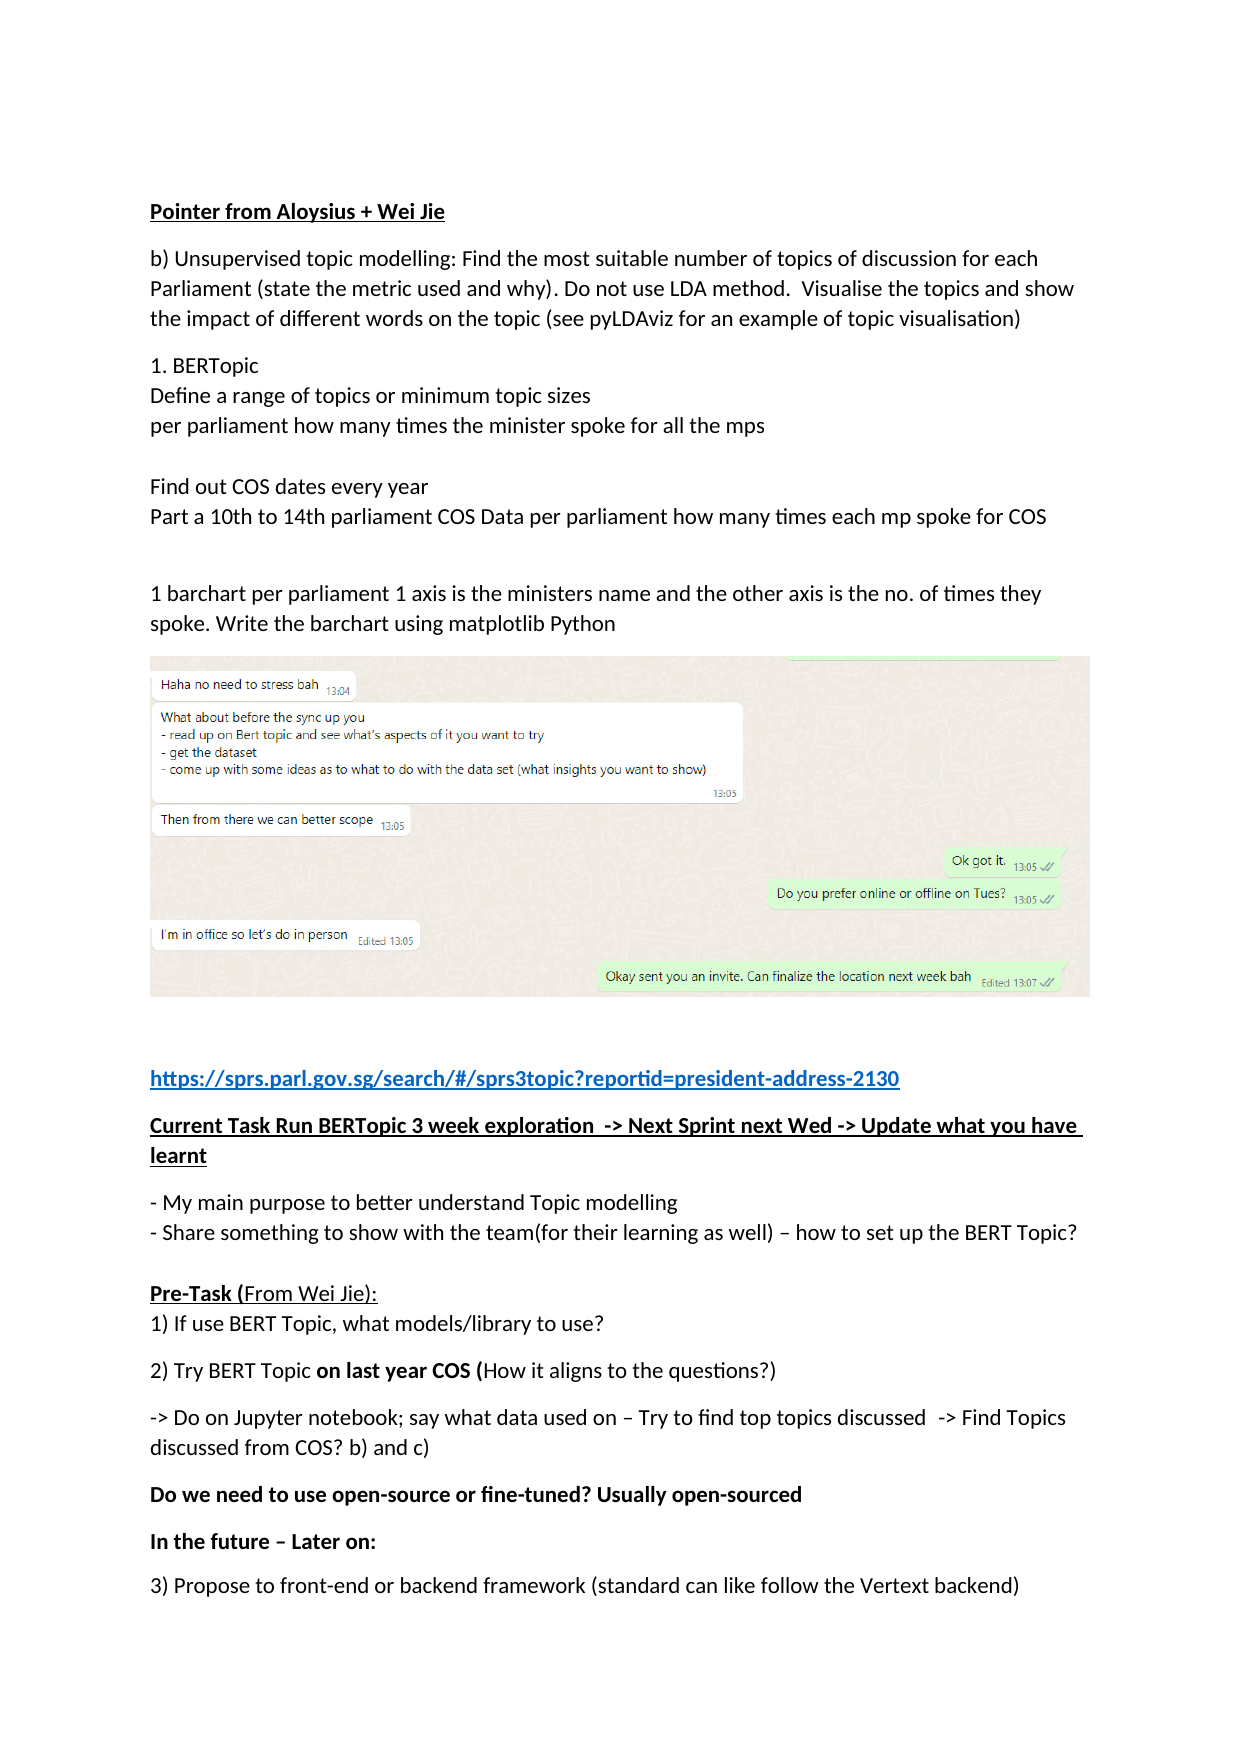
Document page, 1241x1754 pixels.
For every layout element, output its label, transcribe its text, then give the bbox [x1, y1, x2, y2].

text 2) Try BERT Topic on last year COS (How it aligns to the questions?) [150, 1356, 1090, 1384]
text 3) Propose to front-end or backend framework (standard can like follow the Vertext backend) [150, 1571, 1090, 1599]
text In the future – Later on: [150, 1527, 1090, 1555]
text Current Task Run BERTopic 3 week exploration -> Next Sprint next Wed -> Update what you have learnt [150, 1111, 1090, 1169]
text Find out COS dates every year [150, 472, 1090, 500]
text Pre-Task (From Wei Jie): [150, 1279, 1090, 1307]
text https://sprs.parl.gov.sg/search/#/sprs3topic?reportid=president-address-2130 [150, 1064, 1090, 1092]
text b) Unsupervised topic modelling: Find the most suitable number of topics of discussion for each Parliament (state the metric used and why). Do not use LDA method. Visualise the topics and show the impact of different words on the topic (see pyLDAviz for an example of topic visualisation) [150, 244, 1090, 332]
text 1. BERTopic [150, 351, 1090, 379]
text 1 barchart per parliament 1 axis is the ministers name and the other axis is the no. of times they spoke. Write the barchart using matplotlib Python [150, 579, 1090, 637]
text Pointer from Aloysius + Wei Jie [150, 197, 1090, 225]
text - Share something to show with the team(for their learning as well) – how to set up the BERT Topic? [150, 1218, 1090, 1246]
text per parliament how many times the minister spoke for all the mps [150, 411, 1090, 439]
text -> Do on Jupyter notebook; say what data used on – Try to find top topics discussed -> Find Topics discussed from COS? b) and c) [150, 1403, 1090, 1461]
text Part a 10th to 14th parliament COS Data per parliament how many times each mp spoke for COS [150, 502, 1090, 530]
text Do we need to use open-source or fine-tuned? Usually open-sourced [150, 1480, 1090, 1508]
picture [150, 656, 1091, 997]
text 1) If use BERT Topic, what models/library to use? [150, 1309, 1090, 1337]
text - My main purpose to better understand Topic modelling [150, 1188, 1090, 1216]
text Define a range of topics or minimum topic sizes [150, 381, 1090, 409]
